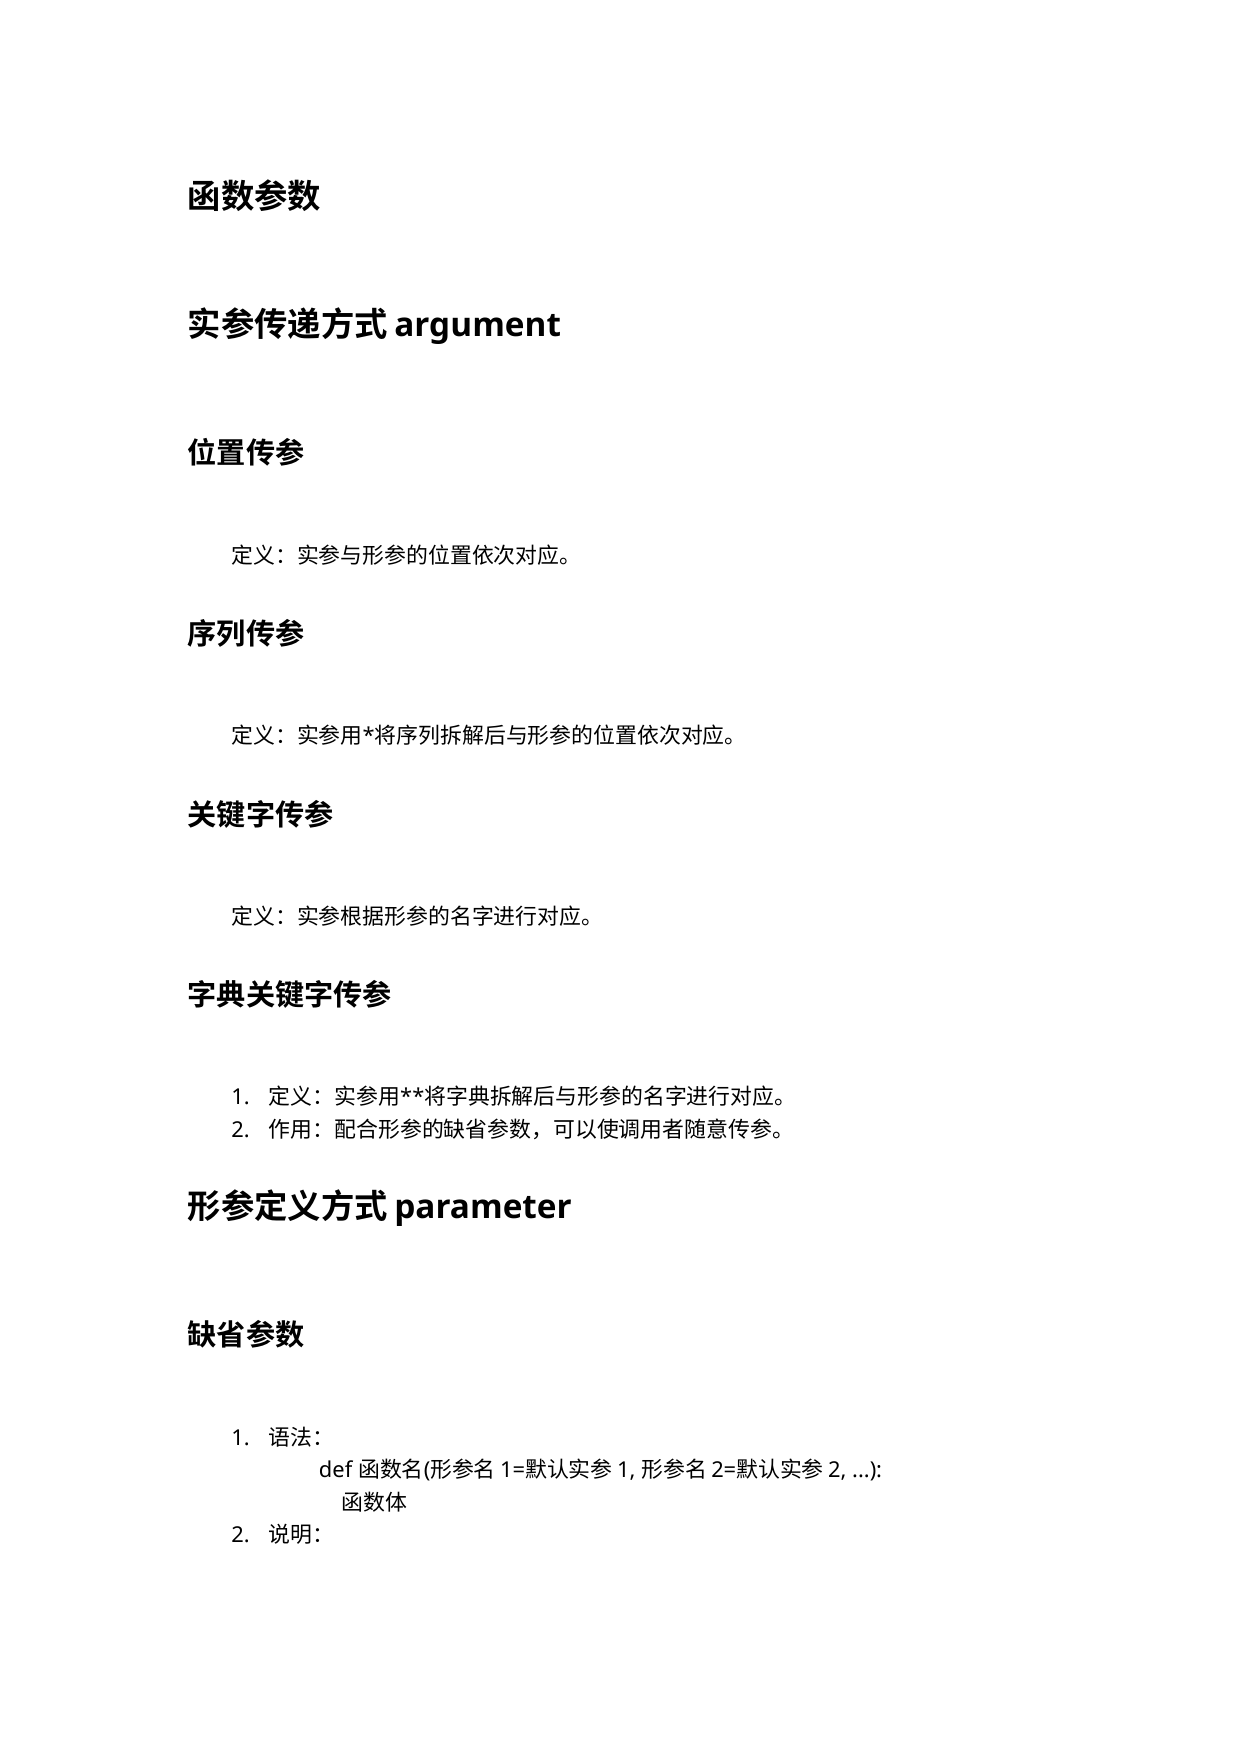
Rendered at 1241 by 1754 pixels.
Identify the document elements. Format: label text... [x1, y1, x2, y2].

list 语法： [231, 1419, 1053, 1452]
text def 函数名(形参名1=默认实参1, 形参名2=默认实参2, ...): [319, 1452, 1053, 1484]
subtitle 字典关键字传参 [187, 960, 1053, 1025]
list 说明： [231, 1517, 1053, 1549]
list 定义：实参用**将字典拆解后与形参的名字进行对应。 [231, 1079, 1053, 1112]
text 定义：实参用*将序列拆解后与形参的位置依次对应。 [187, 718, 1053, 751]
subtitle 序列传参 [187, 599, 1053, 664]
text 定义：实参与形参的位置依次对应。 [187, 537, 1053, 570]
subtitle 实参传递方式argument [187, 289, 1053, 354]
text 函数体 [319, 1484, 1053, 1517]
list 作用：配合形参的缺省参数，可以使调用者随意传参。 [231, 1112, 1053, 1144]
subtitle 函数参数 [187, 162, 1053, 227]
subtitle 缺省参数 [187, 1301, 1053, 1366]
text 定义：实参根据形参的名字进行对应。 [187, 898, 1053, 931]
subtitle 关键字传参 [187, 780, 1053, 845]
subtitle 形参定义方式parameter [187, 1171, 1053, 1236]
subtitle 位置传参 [187, 419, 1053, 484]
